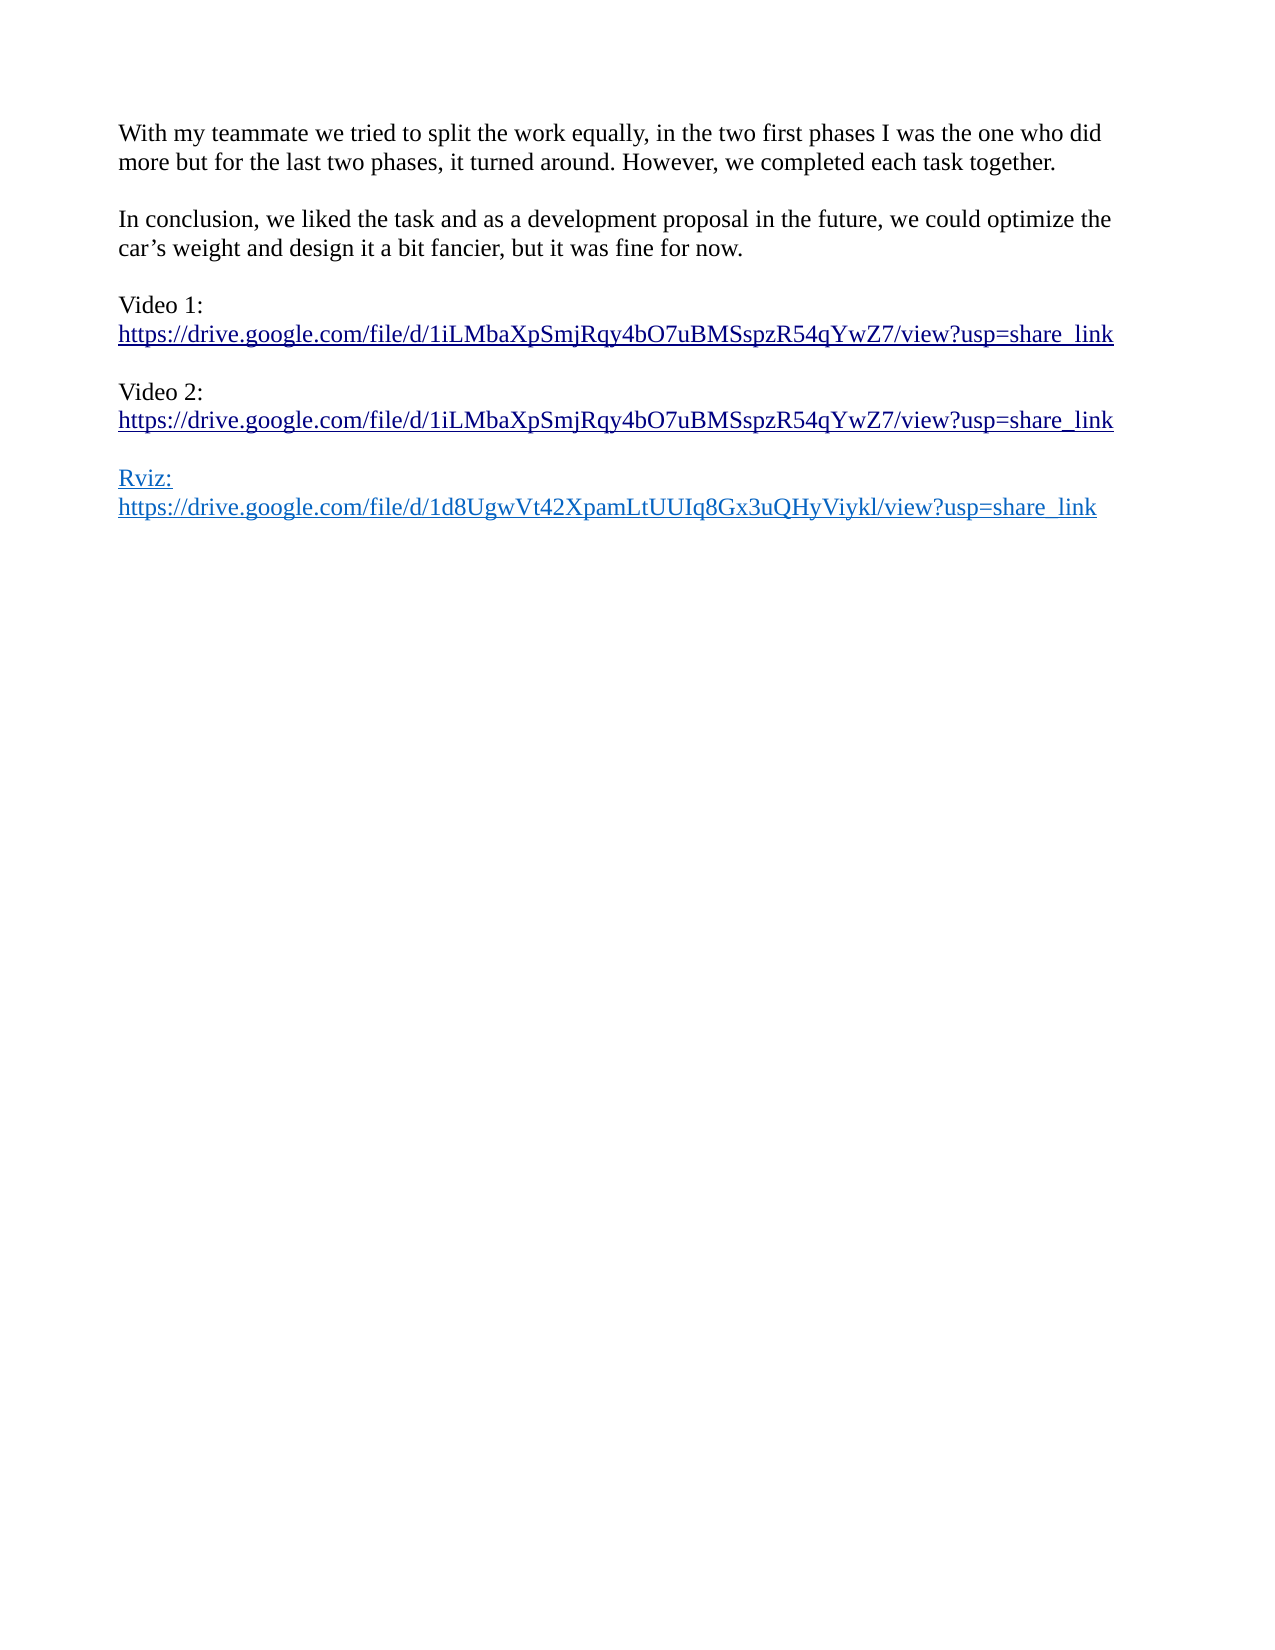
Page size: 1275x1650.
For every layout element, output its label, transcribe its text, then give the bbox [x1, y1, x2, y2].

text Rviz: [118, 463, 1157, 492]
text https://drive.google.com/file/d/1iLMbaXpSmjRqy4bO7uBMSspzR54qYwZ7/view?usp=share_link [118, 406, 1157, 434]
text https://drive.google.com/file/d/1iLMbaXpSmjRqy4bO7uBMSspzR54qYwZ7/view?usp=share_link [118, 319, 1157, 348]
text Video 1: [118, 291, 1157, 319]
text https://drive.google.com/file/d/1d8UgwVt42XpamLtUUIq8Gx3uQHyViykl/view?usp=share_link [118, 492, 1157, 521]
text Video 2: [118, 377, 1157, 406]
text With my teammate we tried to split the work equally, in the two first phases I was the one who did more but for the last two phases, it turned around. However, we completed each task together. [118, 118, 1157, 176]
text In conclusion, we liked the task and as a development proposal in the future, we could optimize the car’s weight and design it a bit fancier, but it was fine for now. [118, 204, 1157, 262]
